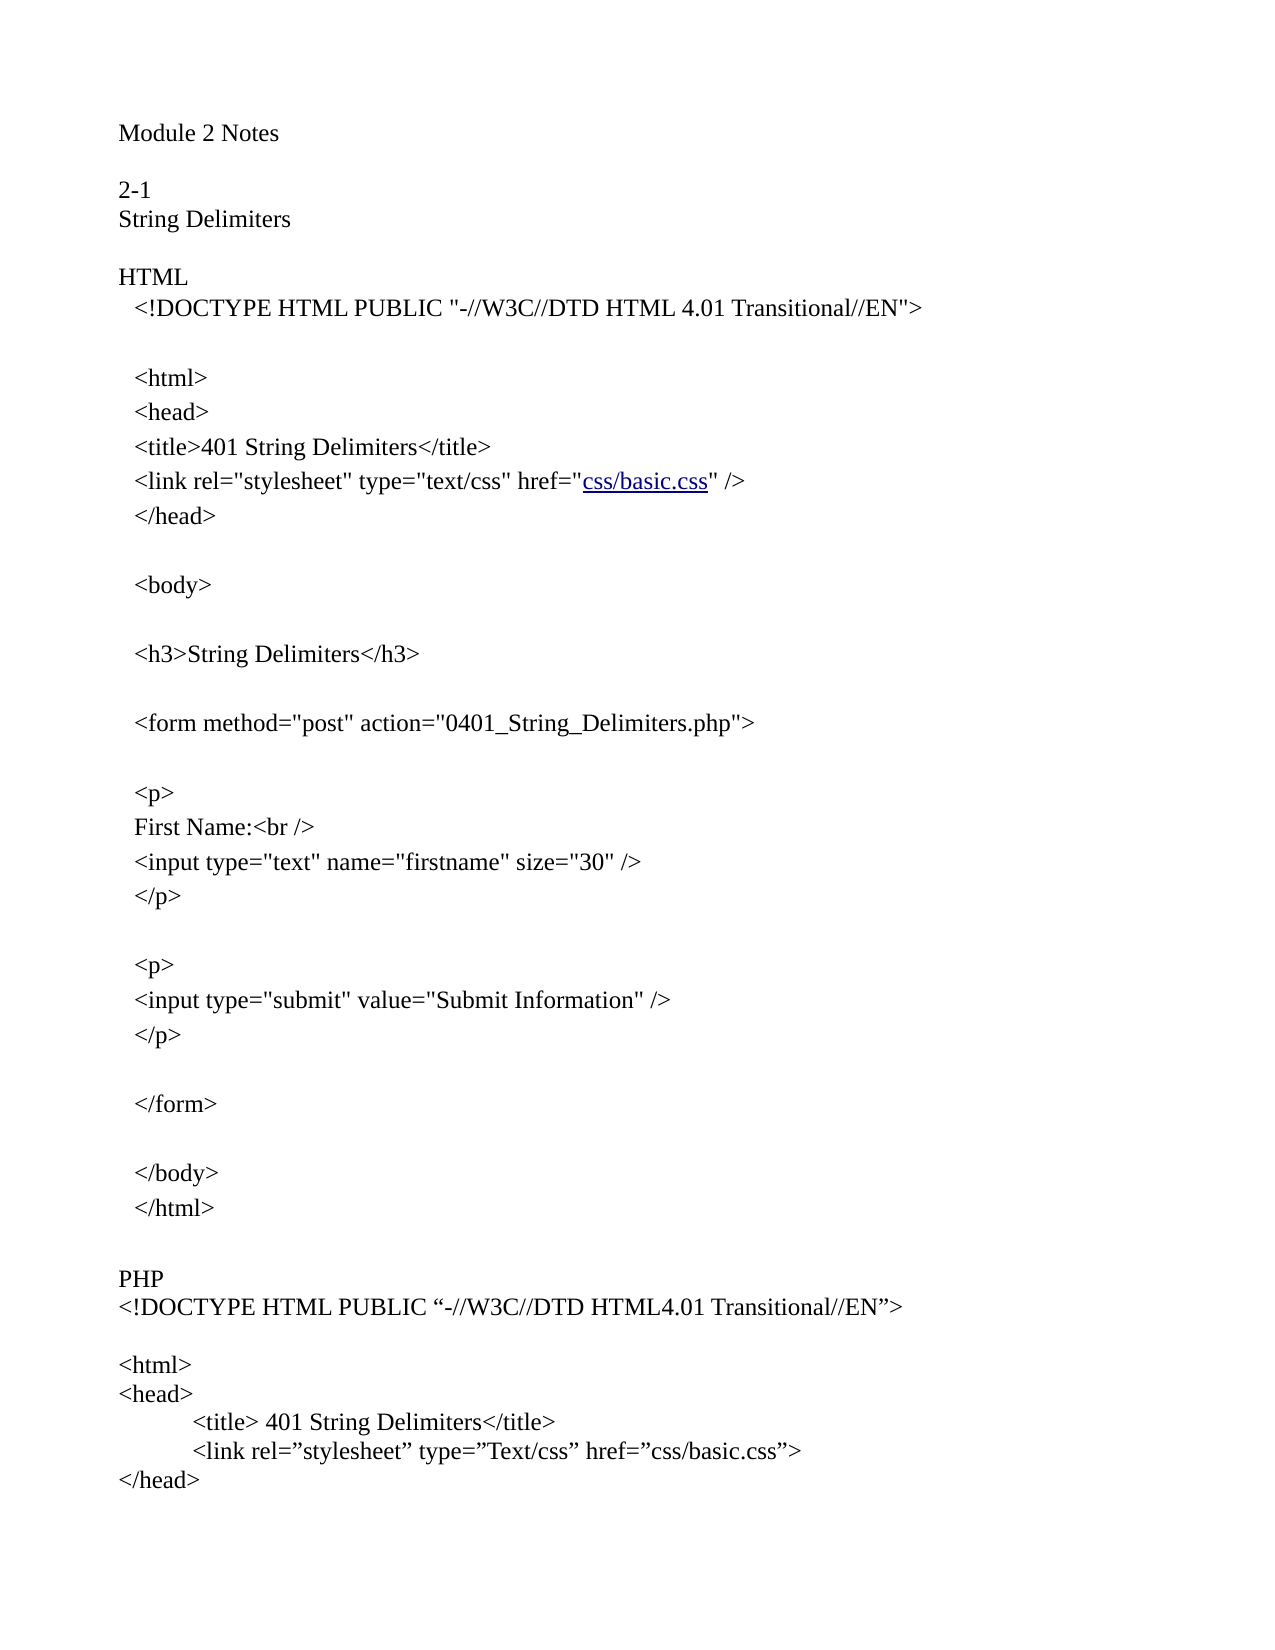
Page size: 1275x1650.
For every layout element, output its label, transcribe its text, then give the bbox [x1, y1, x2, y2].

table_cell [118, 740, 131, 775]
table_cell [118, 706, 131, 740]
table_cell [118, 429, 131, 463]
table_cell [118, 879, 131, 913]
table_cell [118, 1155, 131, 1190]
table_cell [118, 948, 131, 982]
table_cell [131, 740, 928, 775]
table_cell [118, 1086, 131, 1121]
table_cell [118, 360, 131, 394]
table_cell [131, 533, 928, 567]
table_cell [131, 913, 928, 948]
text <title> 401 String Delimiters</title> [118, 1407, 1157, 1436]
text </head> [118, 1465, 1157, 1494]
table_cell [118, 394, 131, 429]
table_cell [131, 602, 928, 636]
table_cell </body> [131, 1155, 928, 1190]
table_cell <p> [131, 948, 928, 982]
text HTML [118, 262, 1157, 291]
table_cell [118, 602, 131, 636]
text <html> [118, 1350, 1157, 1379]
table_cell [118, 567, 131, 602]
table_cell [118, 809, 131, 844]
text Module 2 Notes [118, 118, 1157, 147]
table_cell [118, 982, 131, 1017]
table_cell [118, 671, 131, 706]
table_cell <body> [131, 567, 928, 602]
table_cell [118, 636, 131, 671]
table_cell <input type="text" name="firstname" size="30" /> [131, 844, 928, 878]
table_cell [118, 533, 131, 567]
text 2-1 [118, 176, 1157, 204]
table_cell [118, 464, 131, 498]
text PHP [118, 1264, 1157, 1292]
table_cell <p> [131, 775, 928, 809]
table_cell <link rel="stylesheet" type="text/css" href="css/basic.css" /> [131, 464, 928, 498]
table_header <!DOCTYPE HTML PUBLIC "-//W3C//DTD HTML 4.01 Transitional//EN"> [131, 291, 928, 325]
table_cell [118, 1017, 131, 1051]
table_cell [118, 325, 131, 360]
table_cell [118, 1051, 131, 1086]
table_cell First Name:<br /> [131, 809, 928, 844]
text <link rel=”stylesheet” type=”Text/css” href=”css/basic.css”> [118, 1436, 1157, 1465]
table_cell [118, 775, 131, 809]
table_cell </form> [131, 1086, 928, 1121]
text <!DOCTYPE HTML PUBLIC “-//W3C//DTD HTML4.01 Transitional//EN”> [118, 1292, 1157, 1321]
table_cell [131, 671, 928, 706]
text <head> [118, 1379, 1157, 1407]
table_cell [131, 1224, 928, 1235]
table_header [118, 291, 131, 325]
table_cell [118, 1190, 131, 1224]
table_cell [118, 844, 131, 878]
table_cell [131, 325, 928, 360]
table_cell [131, 1051, 928, 1086]
table_cell </html> [131, 1190, 928, 1224]
table_cell <head> [131, 394, 928, 429]
text String Delimiters [118, 204, 1157, 233]
table_cell [131, 1121, 928, 1155]
table_cell </p> [131, 1017, 928, 1051]
table_cell <h3>String Delimiters</h3> [131, 636, 928, 671]
table_cell <form method="post" action="0401_String_Delimiters.php"> [131, 706, 928, 740]
table_cell [118, 1121, 131, 1155]
table_cell </head> [131, 498, 928, 533]
table_cell [118, 913, 131, 948]
table_cell <title>401 String Delimiters</title> [131, 429, 928, 463]
table_cell </p> [131, 879, 928, 913]
table_cell [118, 498, 131, 533]
table_cell [118, 1224, 131, 1235]
table_cell <html> [131, 360, 928, 394]
table_cell <input type="submit" value="Submit Information" /> [131, 982, 928, 1017]
